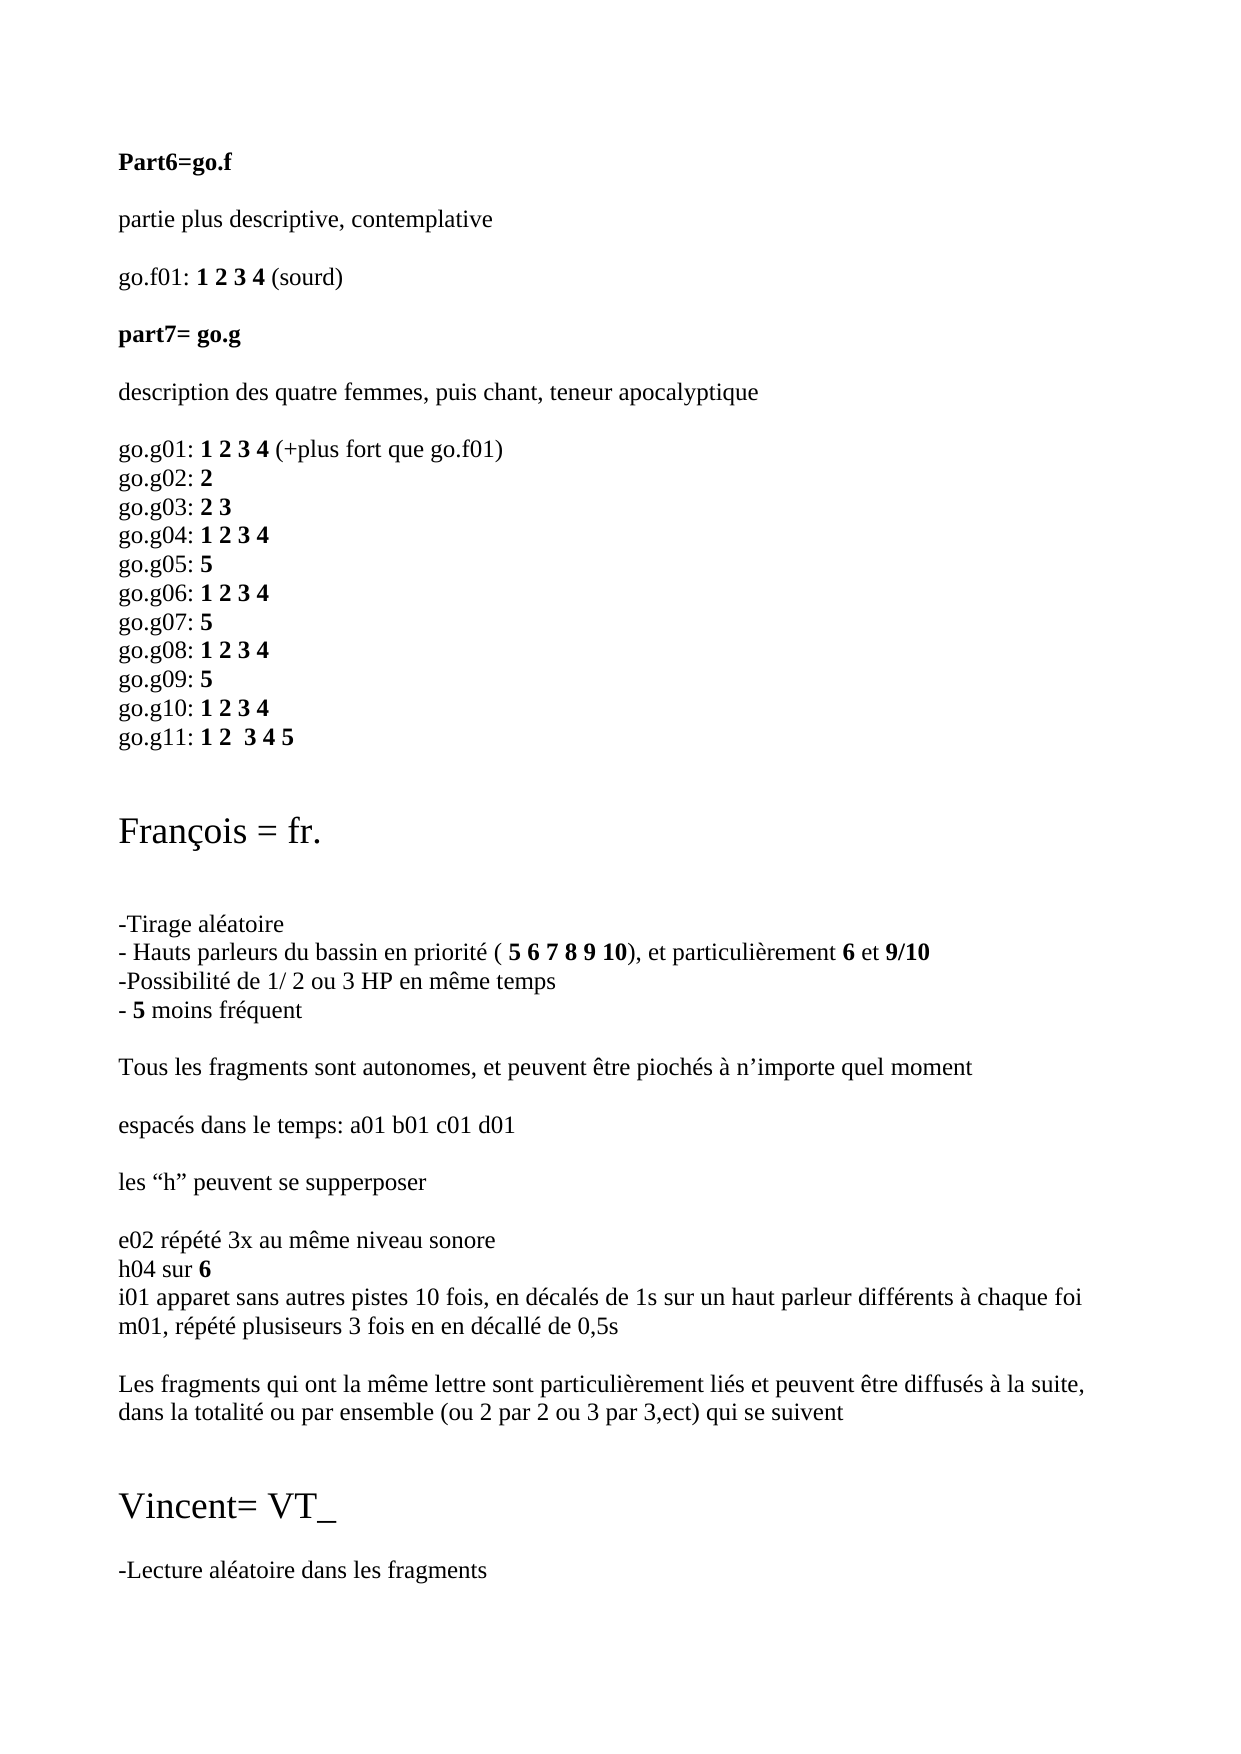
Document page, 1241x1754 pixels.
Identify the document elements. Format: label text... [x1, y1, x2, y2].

text go.g08: 1 2 3 4 [118, 636, 1122, 664]
text m01, répété plusiseurs 3 fois en en décallé de 0,5s [118, 1311, 1122, 1340]
text go.g01: 1 2 3 4 (+plus fort que go.f01) [118, 434, 1122, 463]
text go.g05: 5 [118, 549, 1122, 578]
text go.f01: 1 2 3 4 (sourd) [118, 262, 1122, 291]
text h04 sur 6 [118, 1254, 1122, 1282]
text part7= go.g [118, 319, 1122, 348]
text espacés dans le temps: a01 b01 c01 d01 [118, 1110, 1122, 1139]
text go.g11: 1 2 3 4 5 [118, 722, 1122, 751]
text i01 apparet sans autres pistes 10 fois, en décalés de 1s sur un haut parleur différents à chaque foi [118, 1282, 1122, 1311]
text go.g04: 1 2 3 4 [118, 521, 1122, 549]
text François = fr. [118, 808, 1122, 851]
text go.g09: 5 [118, 664, 1122, 693]
text Tous les fragments sont autonomes, et peuvent être piochés à n’importe quel moment [118, 1052, 1122, 1081]
text -Tirage aléatoire [118, 909, 1122, 937]
text Vincent= VT_ [118, 1484, 1122, 1527]
text go.g10: 1 2 3 4 [118, 693, 1122, 722]
text go.g02: 2 [118, 463, 1122, 492]
text e02 répété 3x au même niveau sonore [118, 1225, 1122, 1254]
text - Hauts parleurs du bassin en priorité ( 5 6 7 8 9 10), et particulièrement 6 et 9/10 [118, 937, 1122, 966]
text go.g03: 2 3 [118, 492, 1122, 521]
text go.g07: 5 [118, 607, 1122, 636]
text -Possibilité de 1/ 2 ou 3 HP en même temps [118, 966, 1122, 995]
text - 5 moins fréquent [118, 995, 1122, 1024]
text Les fragments qui ont la même lettre sont particulièrement liés et peuvent être diffusés à la suite, dans la totalité ou par ensemble (ou 2 par 2 ou 3 par 3,ect) qui se suivent [118, 1369, 1122, 1426]
text Part6=go.f [118, 147, 1122, 176]
text partie plus descriptive, contemplative [118, 204, 1122, 233]
text -Lecture aléatoire dans les fragments [118, 1556, 1122, 1584]
text go.g06: 1 2 3 4 [118, 578, 1122, 607]
text description des quatre femmes, puis chant, teneur apocalyptique [118, 377, 1122, 406]
text les “h” peuvent se supperposer [118, 1167, 1122, 1196]
